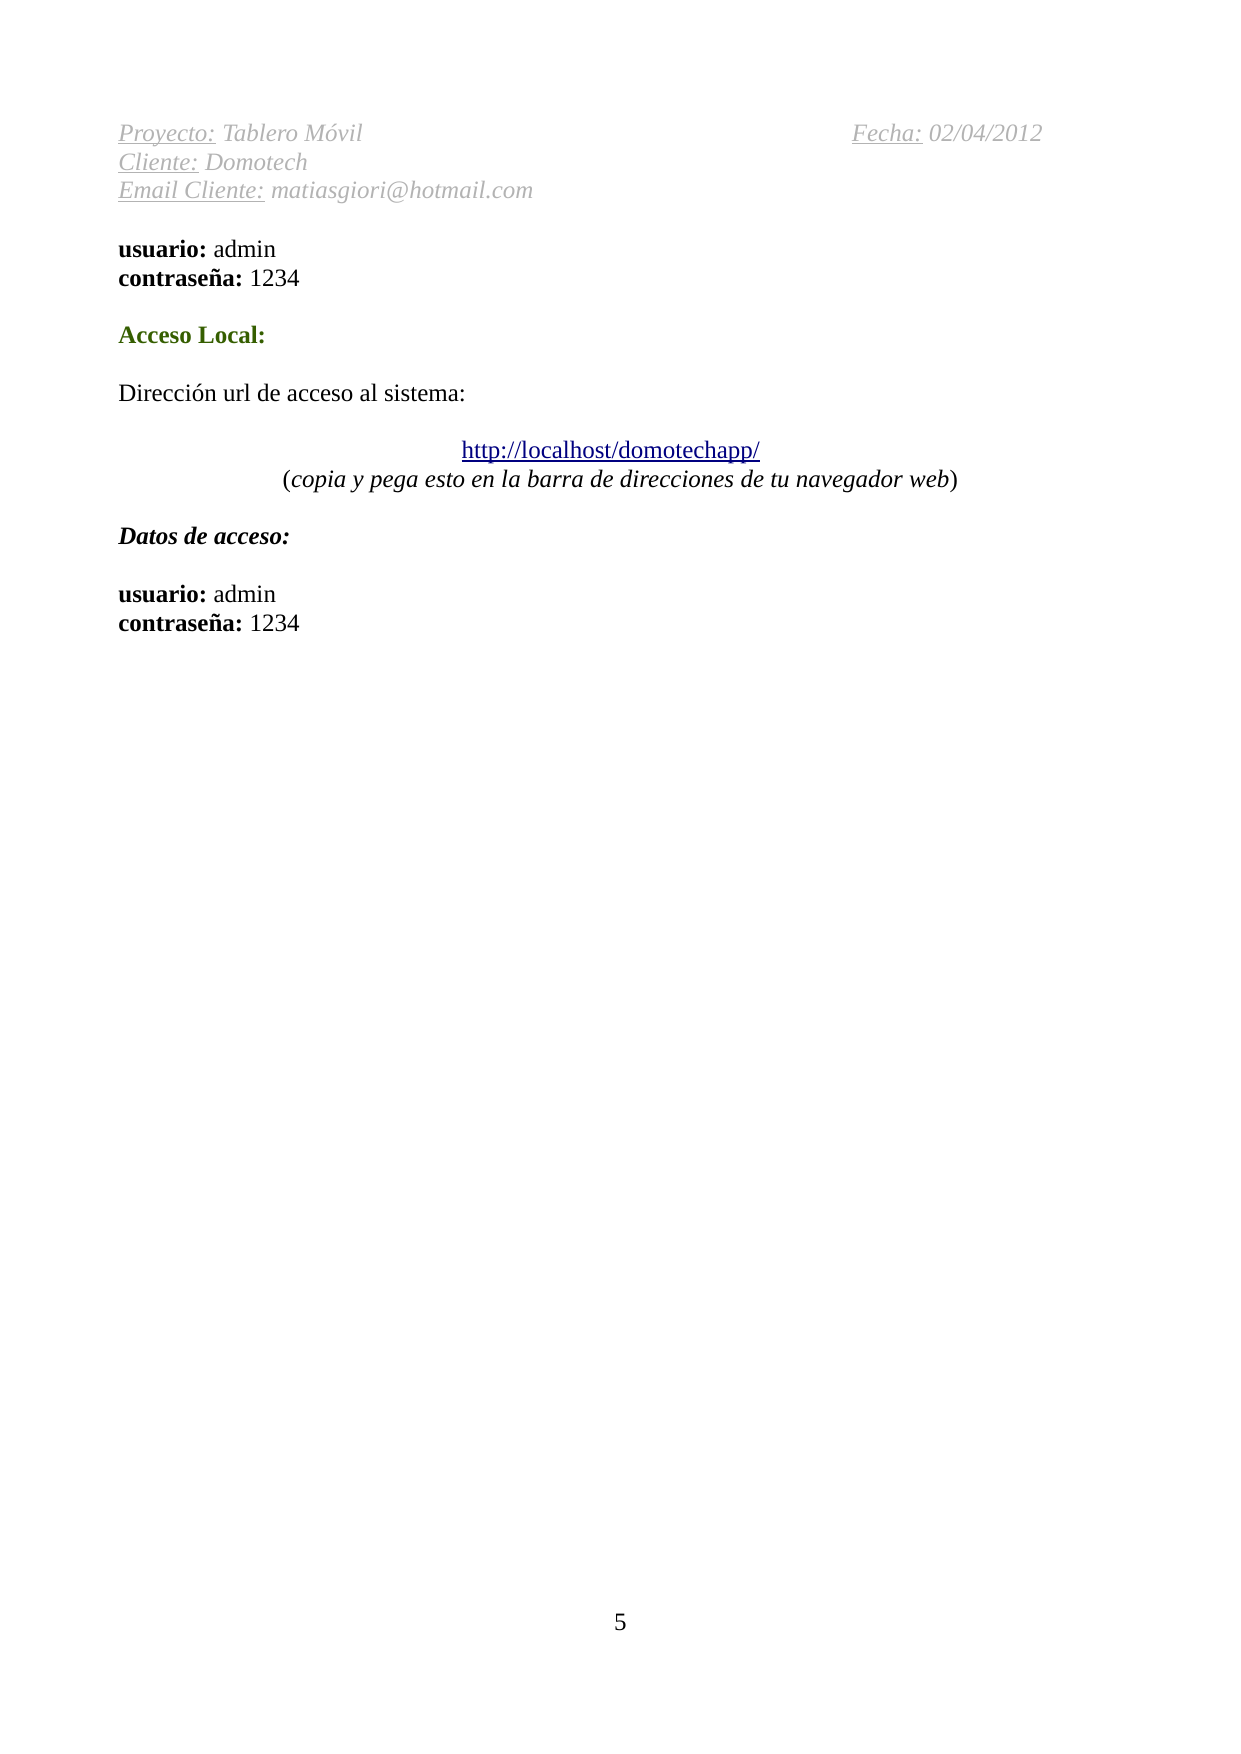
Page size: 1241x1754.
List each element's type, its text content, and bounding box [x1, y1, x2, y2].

text Acceso Local: [118, 320, 1122, 349]
text usuario: admin [118, 234, 1122, 263]
text http://localhost/domotechapp/ [118, 435, 1122, 464]
text Dirección url de acceso al sistema: [118, 378, 1122, 406]
text (copia y pega esto en la barra de direcciones de tu navegador web) [118, 464, 1122, 493]
text contraseña: 1234 [118, 263, 1122, 291]
text contraseña: 1234 [118, 608, 1122, 636]
text usuario: admin [118, 579, 1122, 608]
text Datos de acceso: [118, 521, 1122, 550]
